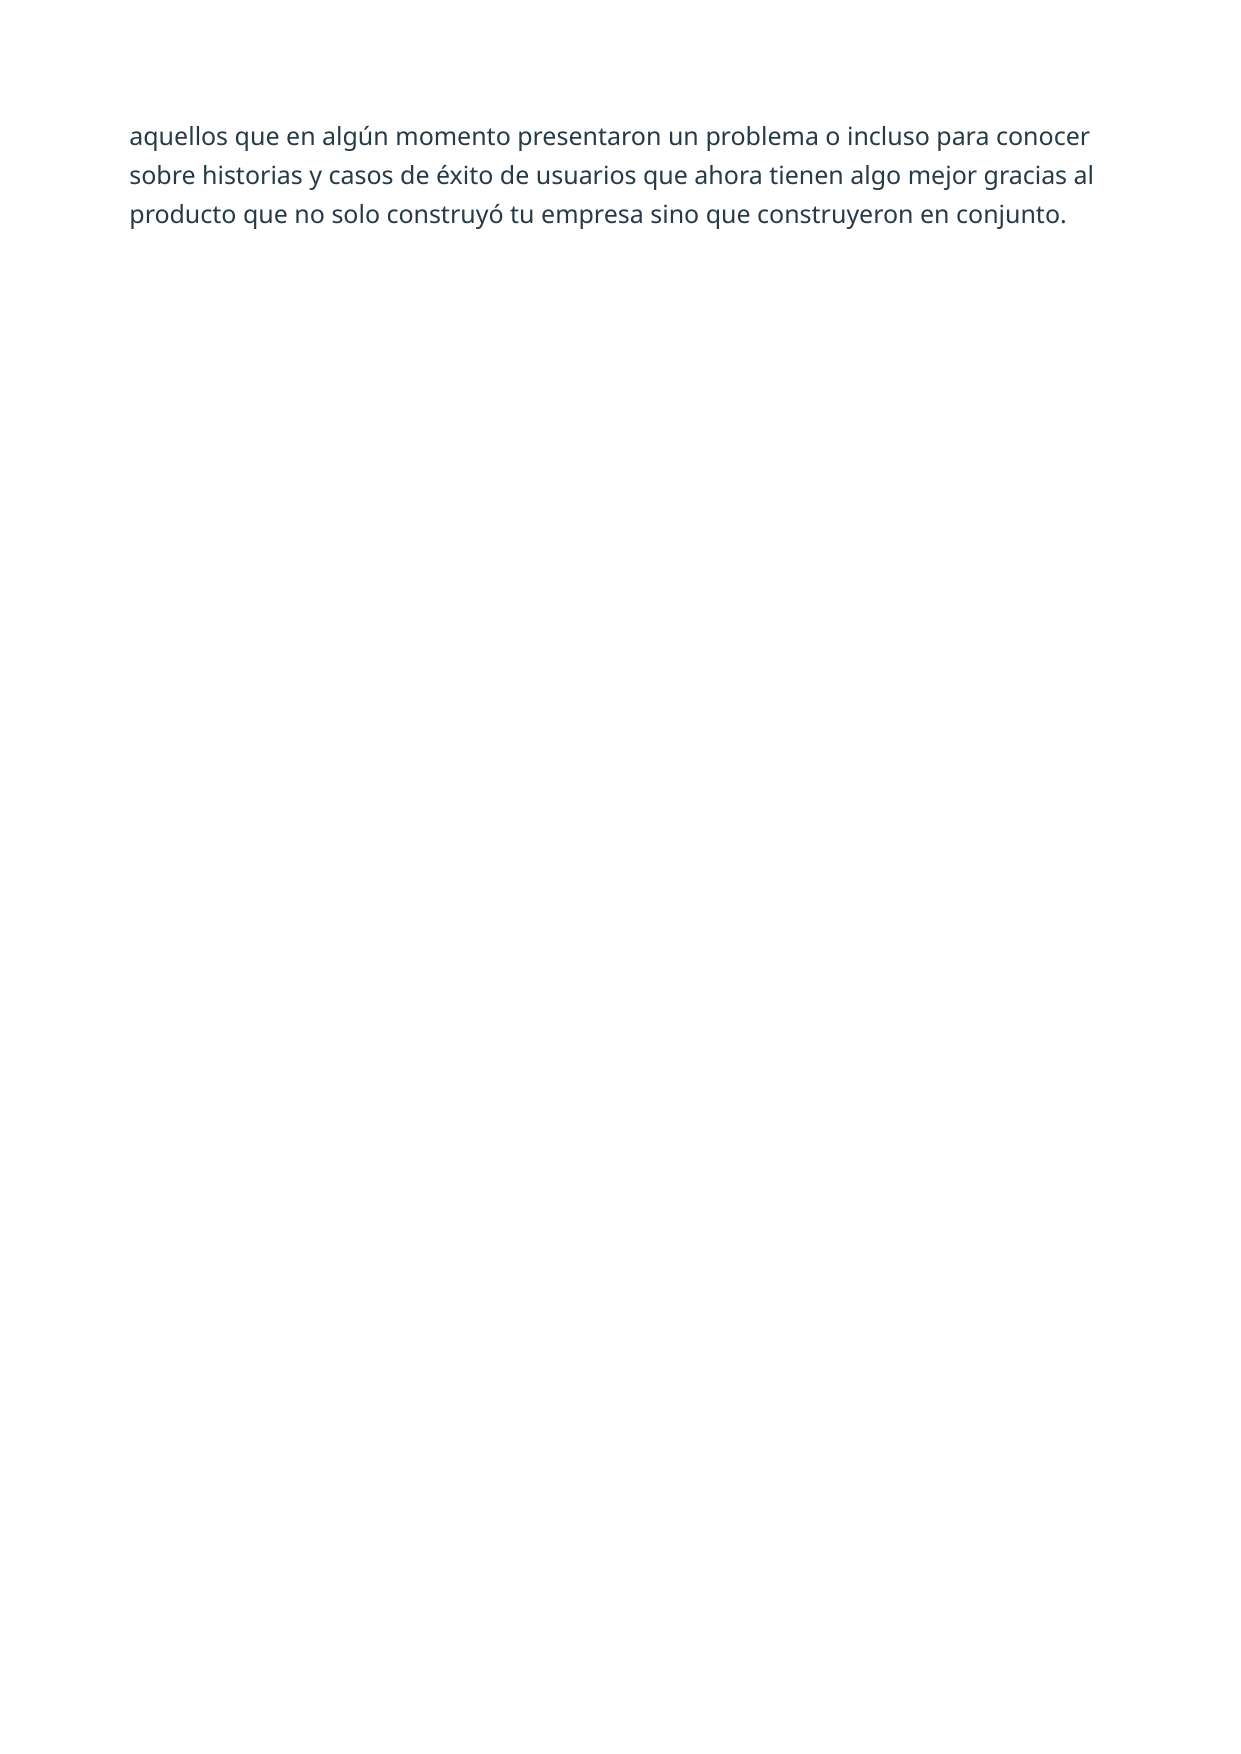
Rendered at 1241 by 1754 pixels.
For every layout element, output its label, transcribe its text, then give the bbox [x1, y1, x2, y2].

list aquellos que en algún momento presentaron un problema o incluso para conocer sobre historias y casos de éxito de usuarios que ahora tienen algo mejor gracias al producto que no solo construyó tu empresa sino que construyeron en conjunto. [118, 118, 1111, 231]
